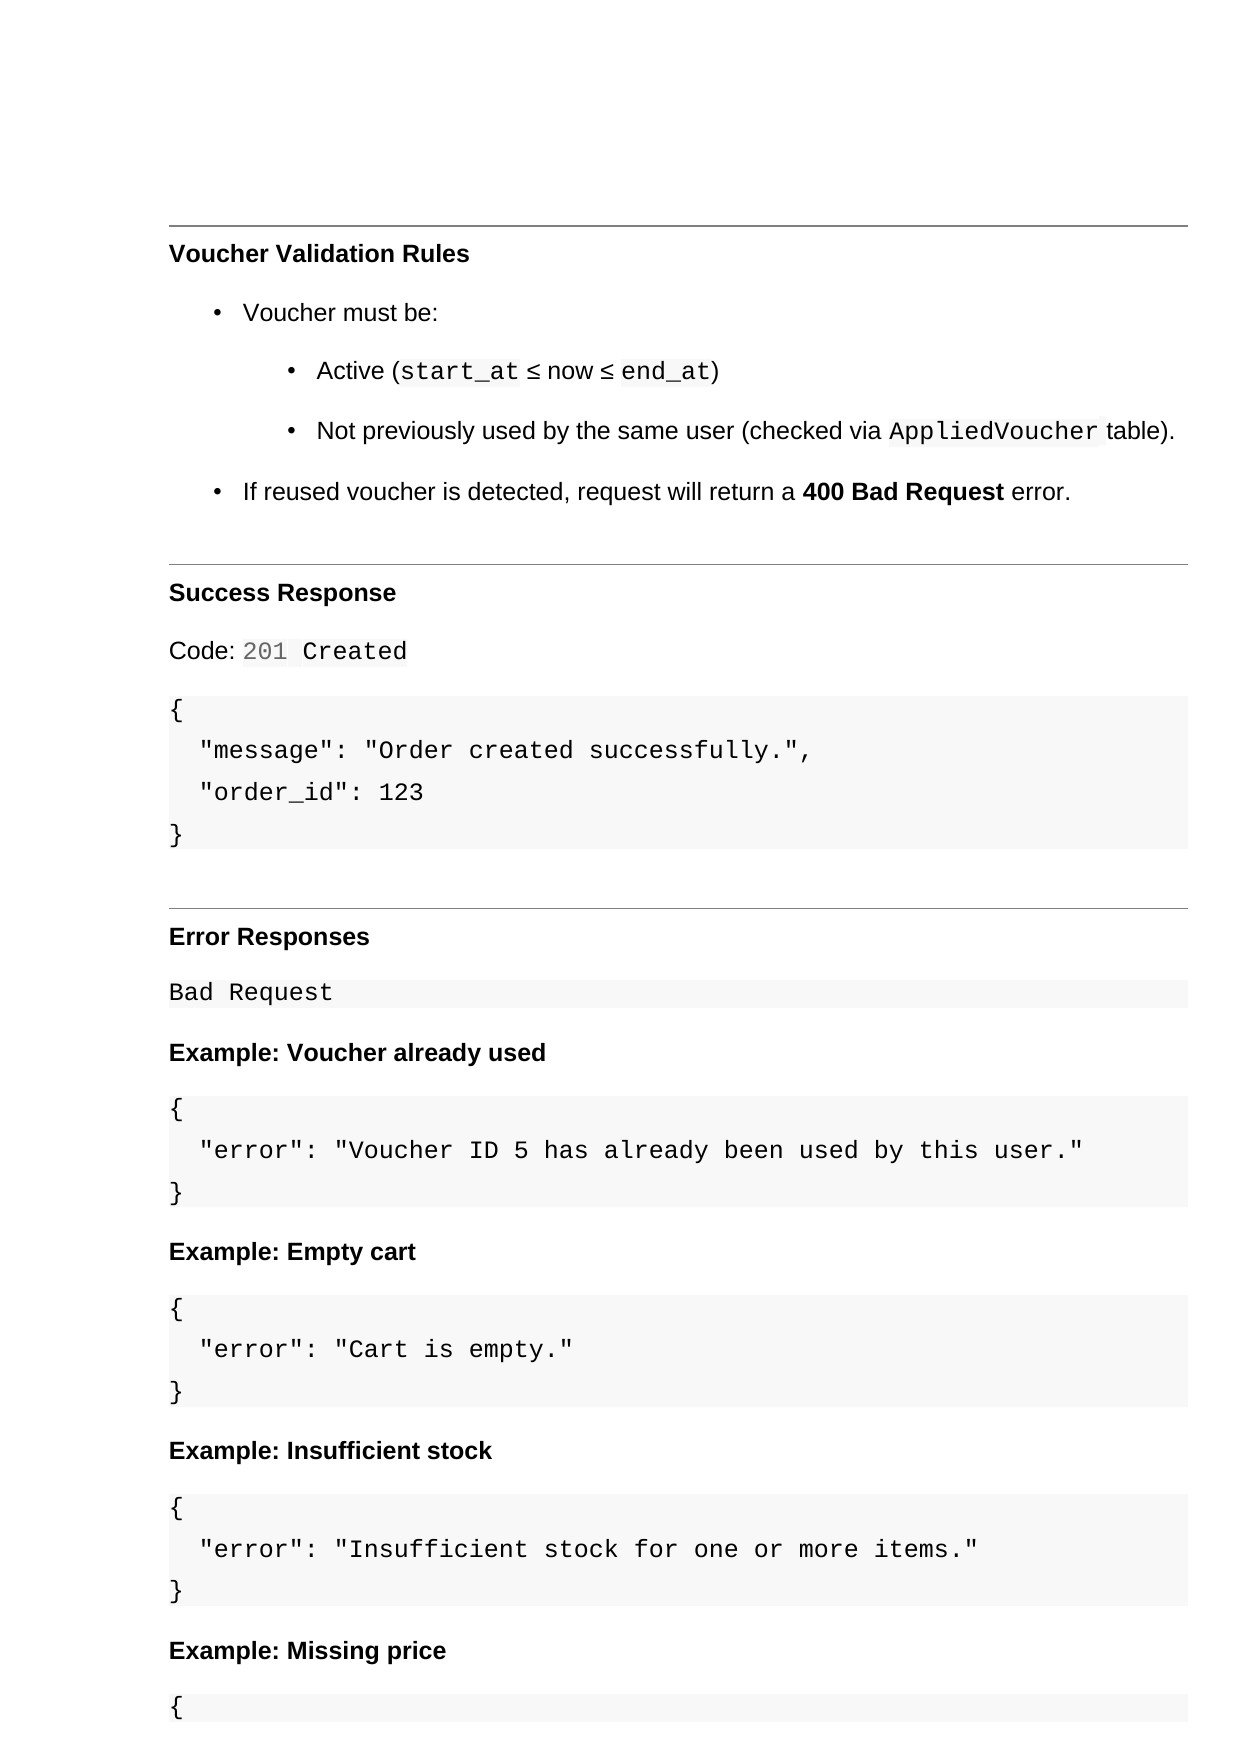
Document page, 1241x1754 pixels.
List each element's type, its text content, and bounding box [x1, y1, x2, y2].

text } [169, 1378, 1188, 1407]
text { [169, 1494, 1188, 1523]
text { [169, 1694, 1188, 1722]
text Example: Empty cart [169, 1237, 1188, 1266]
text { [169, 1295, 1188, 1323]
text "message": "Order created successfully.", [169, 738, 1188, 766]
list Active (start_at ≤ now ≤ end_at) [287, 356, 1188, 387]
text Example: Voucher already used [169, 1038, 1188, 1066]
text Example: Missing price [169, 1636, 1188, 1664]
subtitle Bad Request [169, 980, 1188, 1008]
subtitle Code: 201 Created [169, 636, 1188, 667]
text "error": "Voucher ID 5 has already been used by this user." [169, 1137, 1188, 1166]
text Example: Insufficient stock [169, 1436, 1188, 1465]
list Voucher must be: [213, 298, 1188, 326]
text } [169, 1179, 1188, 1207]
subtitle Error Responses [169, 922, 1188, 950]
text { [169, 696, 1188, 724]
subtitle Success Response [169, 578, 1188, 606]
text "order_id": 123 [169, 779, 1188, 808]
list Not previously used by the same user (checked via AppliedVoucher table). [287, 416, 1188, 447]
text } [169, 821, 1188, 849]
text "error": "Cart is empty." [169, 1337, 1188, 1365]
list If reused voucher is detected, request will return a 400 Bad Request error. [213, 477, 1188, 506]
text { [169, 1096, 1188, 1124]
text } [169, 1578, 1188, 1606]
text "error": "Insufficient stock for one or more items." [169, 1536, 1188, 1564]
subtitle Voucher Validation Rules [169, 239, 1188, 268]
